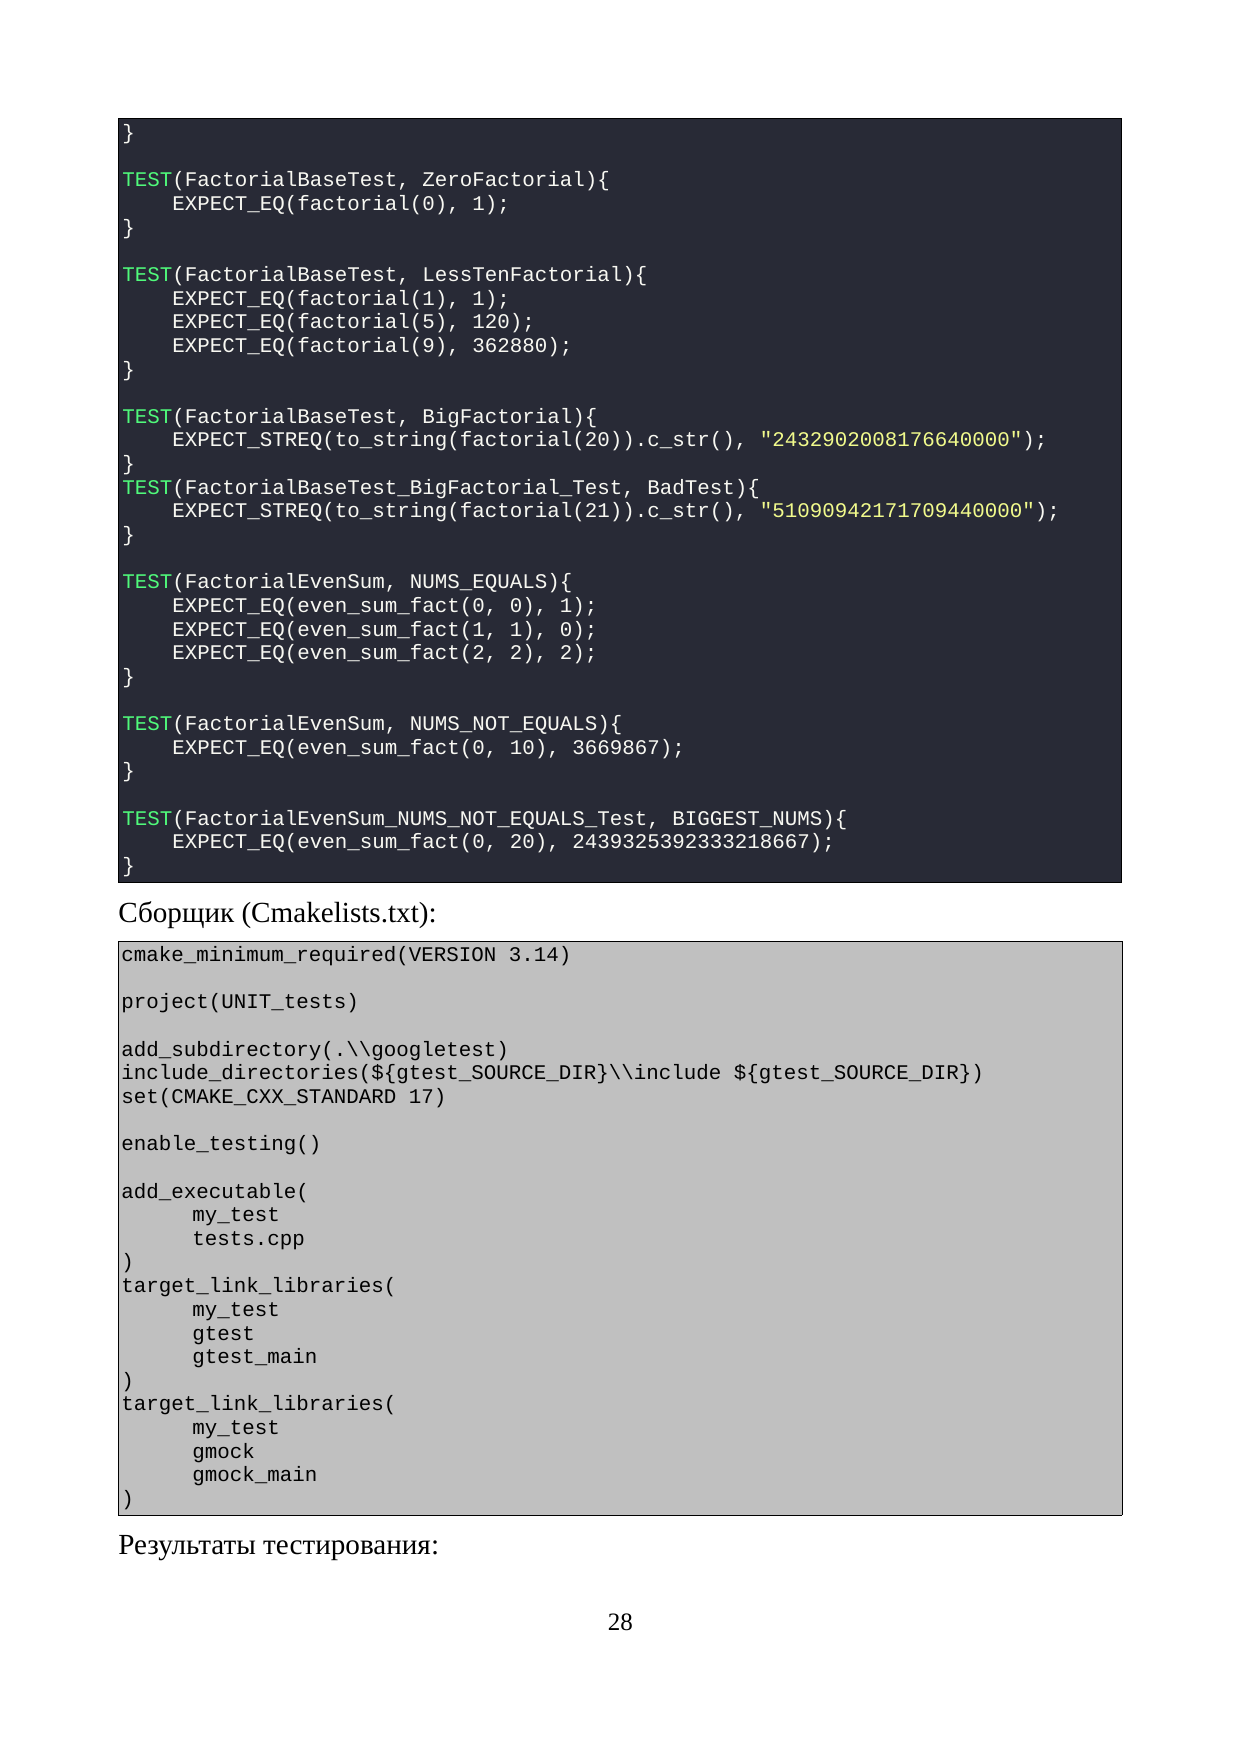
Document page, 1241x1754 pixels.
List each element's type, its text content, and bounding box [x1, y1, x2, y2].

text set(CMAKE_CXX_STANDARD 17) [119, 1083, 1122, 1107]
text target_link_libraries( [119, 1390, 1122, 1414]
text TEST(FactorialBaseTest, LessTenFactorial){ [119, 260, 1121, 284]
text TEST(FactorialBaseTest, ZeroFactorial){ [119, 165, 1121, 189]
text gmock [119, 1438, 1122, 1461]
text Сборщик (Cmakelists.txt): [118, 895, 1122, 929]
text TEST(FactorialEvenSum, NUMS_EQUALS){ [119, 567, 1121, 591]
text } [119, 354, 1121, 378]
text Результаты тестирования: [118, 1527, 1122, 1561]
text EXPECT_EQ(even_sum_fact(0, 0), 1); [119, 591, 1121, 615]
text EXPECT_STREQ(to_string(factorial(21)).c_str(), "51090942171709440000"); [119, 496, 1121, 520]
text project(UNIT_tests) [119, 988, 1122, 1012]
text cmake_minimum_required(VERSION 3.14) [119, 942, 1122, 965]
text EXPECT_STREQ(to_string(factorial(20)).c_str(), "2432902008176640000"); [119, 426, 1121, 449]
text my_test [119, 1414, 1122, 1438]
text my_test [119, 1201, 1122, 1225]
text TEST(FactorialBaseTest_BigFactorial_Test, BadTest){ [119, 473, 1121, 496]
text gtest_main [119, 1343, 1122, 1367]
text } [119, 757, 1121, 780]
text } [119, 119, 1121, 142]
text gtest [119, 1319, 1122, 1343]
text target_link_libraries( [119, 1272, 1122, 1296]
text EXPECT_EQ(factorial(1), 1); [119, 284, 1121, 307]
text } [119, 213, 1121, 236]
text EXPECT_EQ(factorial(9), 362880); [119, 331, 1121, 354]
text enable_testing() [119, 1130, 1122, 1154]
text EXPECT_EQ(even_sum_fact(0, 20), 2439325392333218667); [119, 827, 1121, 851]
text ) [119, 1248, 1122, 1272]
text tests.cpp [119, 1225, 1122, 1248]
text } [119, 851, 1121, 882]
text } [119, 662, 1121, 686]
text ) [119, 1367, 1122, 1390]
text ) [119, 1485, 1122, 1515]
text EXPECT_EQ(even_sum_fact(2, 2), 2); [119, 638, 1121, 662]
text include_directories(${gtest_SOURCE_DIR}\\include ${gtest_SOURCE_DIR}) [119, 1059, 1122, 1083]
text EXPECT_EQ(factorial(5), 120); [119, 307, 1121, 331]
text add_executable( [119, 1178, 1122, 1201]
text } [119, 520, 1121, 544]
text TEST(FactorialEvenSum_NUMS_NOT_EQUALS_Test, BIGGEST_NUMS){ [119, 804, 1121, 827]
text } [119, 449, 1121, 473]
text EXPECT_EQ(even_sum_fact(1, 1), 0); [119, 615, 1121, 638]
text my_test [119, 1296, 1122, 1319]
text EXPECT_EQ(factorial(0), 1); [119, 189, 1121, 213]
text TEST(FactorialEvenSum, NUMS_NOT_EQUALS){ [119, 709, 1121, 733]
text TEST(FactorialBaseTest, BigFactorial){ [119, 402, 1121, 426]
text gmock_main [119, 1461, 1122, 1485]
text add_subdirectory(.\\googletest) [119, 1036, 1122, 1059]
text EXPECT_EQ(even_sum_fact(0, 10), 3669867); [119, 733, 1121, 757]
